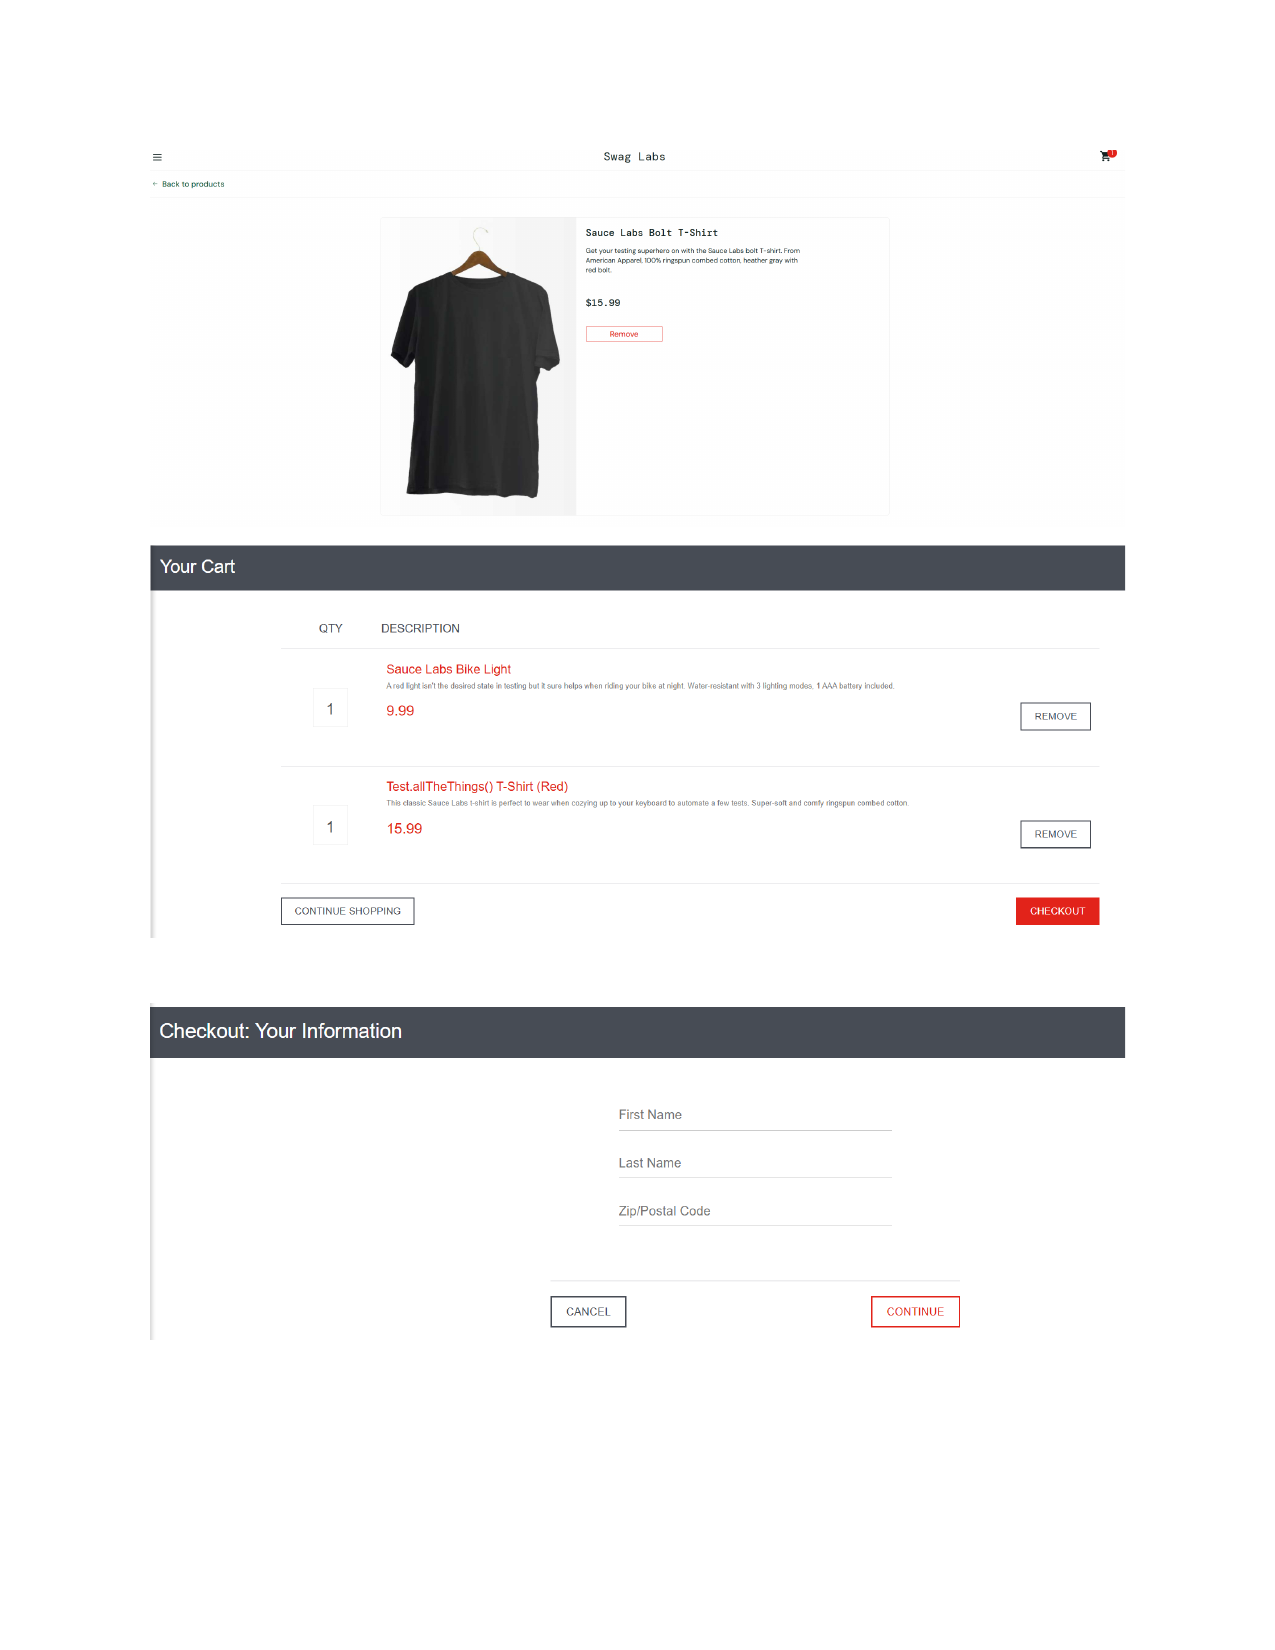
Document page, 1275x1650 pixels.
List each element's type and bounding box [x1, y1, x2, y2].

picture [150, 1003, 1125, 1340]
picture [150, 150, 1125, 527]
picture [150, 545, 1125, 938]
